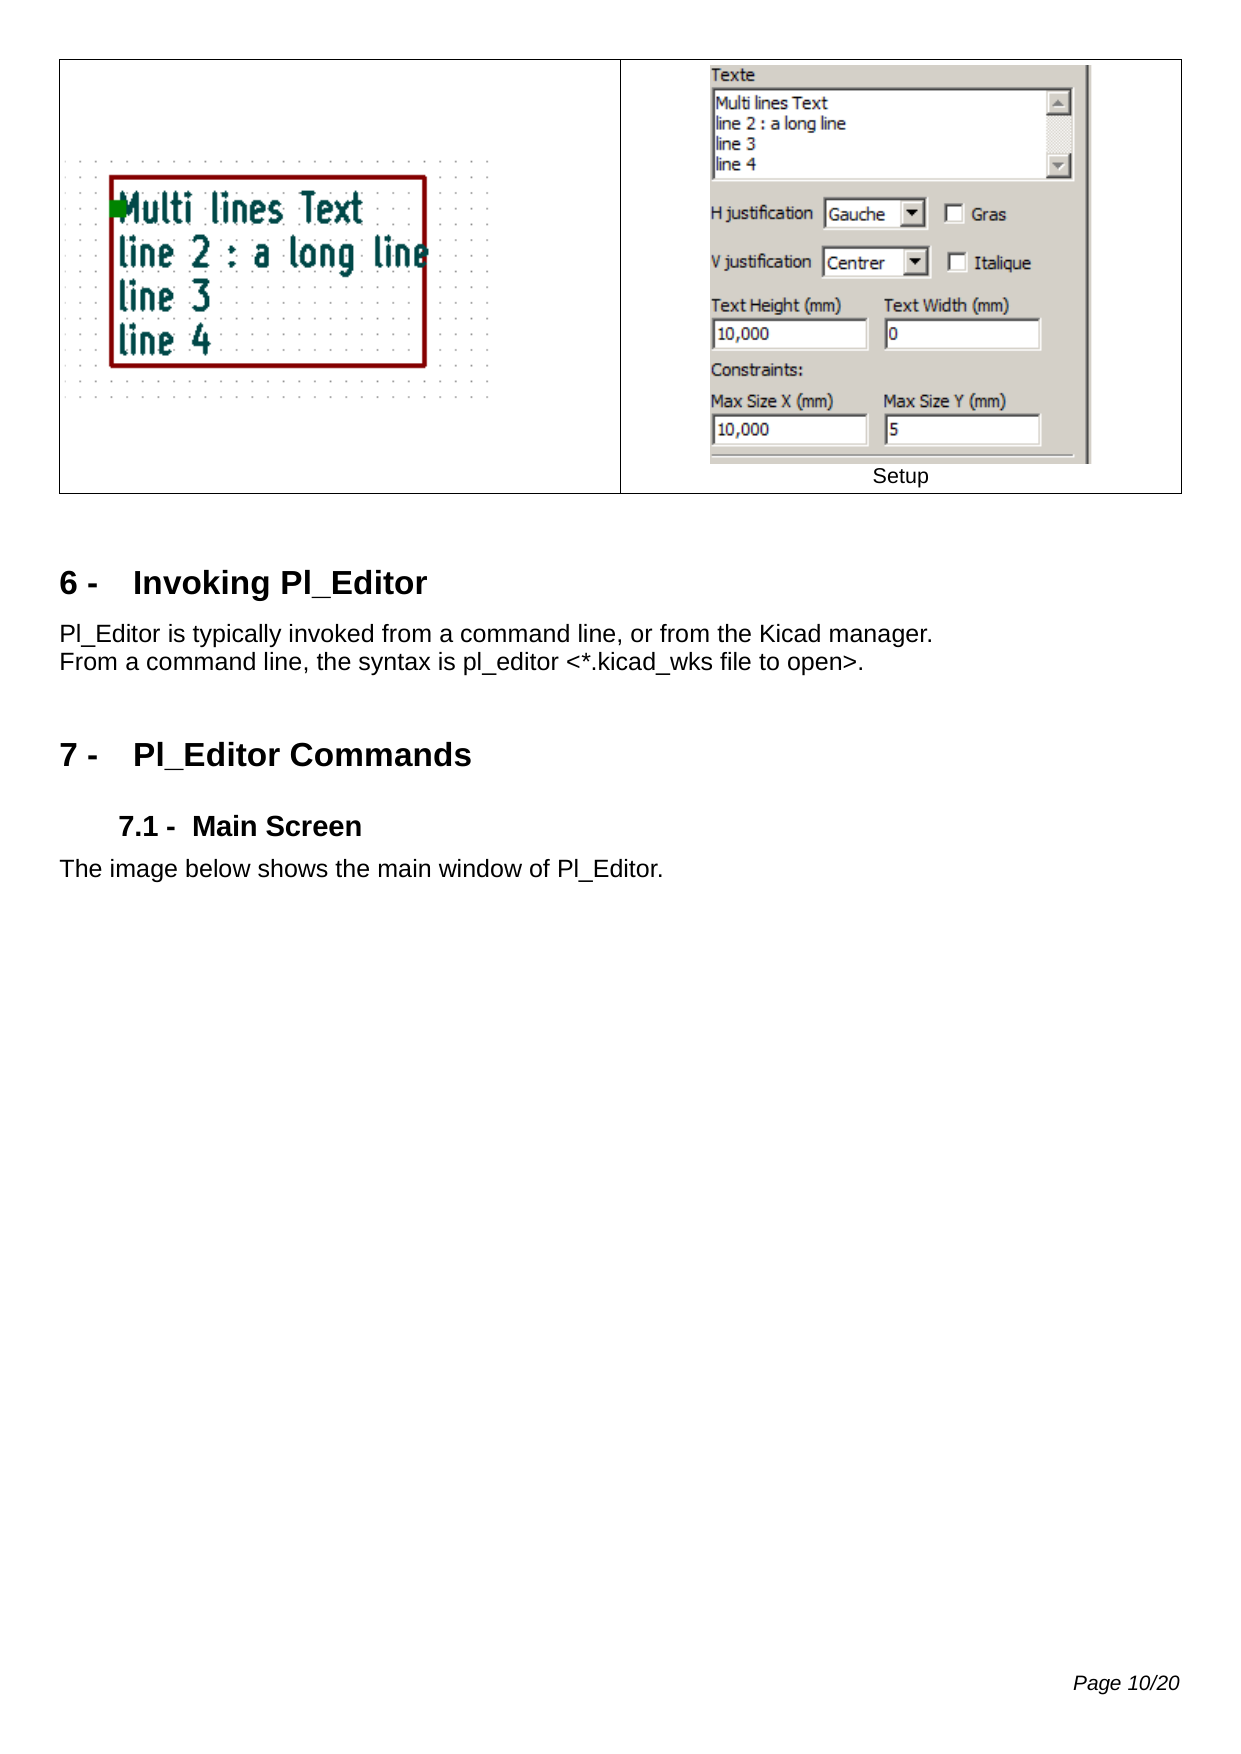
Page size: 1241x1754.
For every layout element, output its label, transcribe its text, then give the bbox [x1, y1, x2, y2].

text From a command line, the syntax is pl_editor <*.kicad_wks file to open>. [59, 648, 1181, 676]
picture [710, 65, 1092, 464]
text The image below shows the main window of Pl_Editor. [59, 855, 1181, 883]
subtitle Invoking Pl_Editor [59, 564, 1181, 601]
table_header [60, 60, 620, 493]
text Pl_Editor is typically invoked from a command line, or from the Kicad manager. [59, 620, 1181, 648]
subtitle Pl_Editor Commands [59, 736, 1181, 773]
picture [64, 147, 496, 406]
table_header Setup [621, 60, 1181, 493]
subtitle Main Screen [118, 810, 1181, 843]
